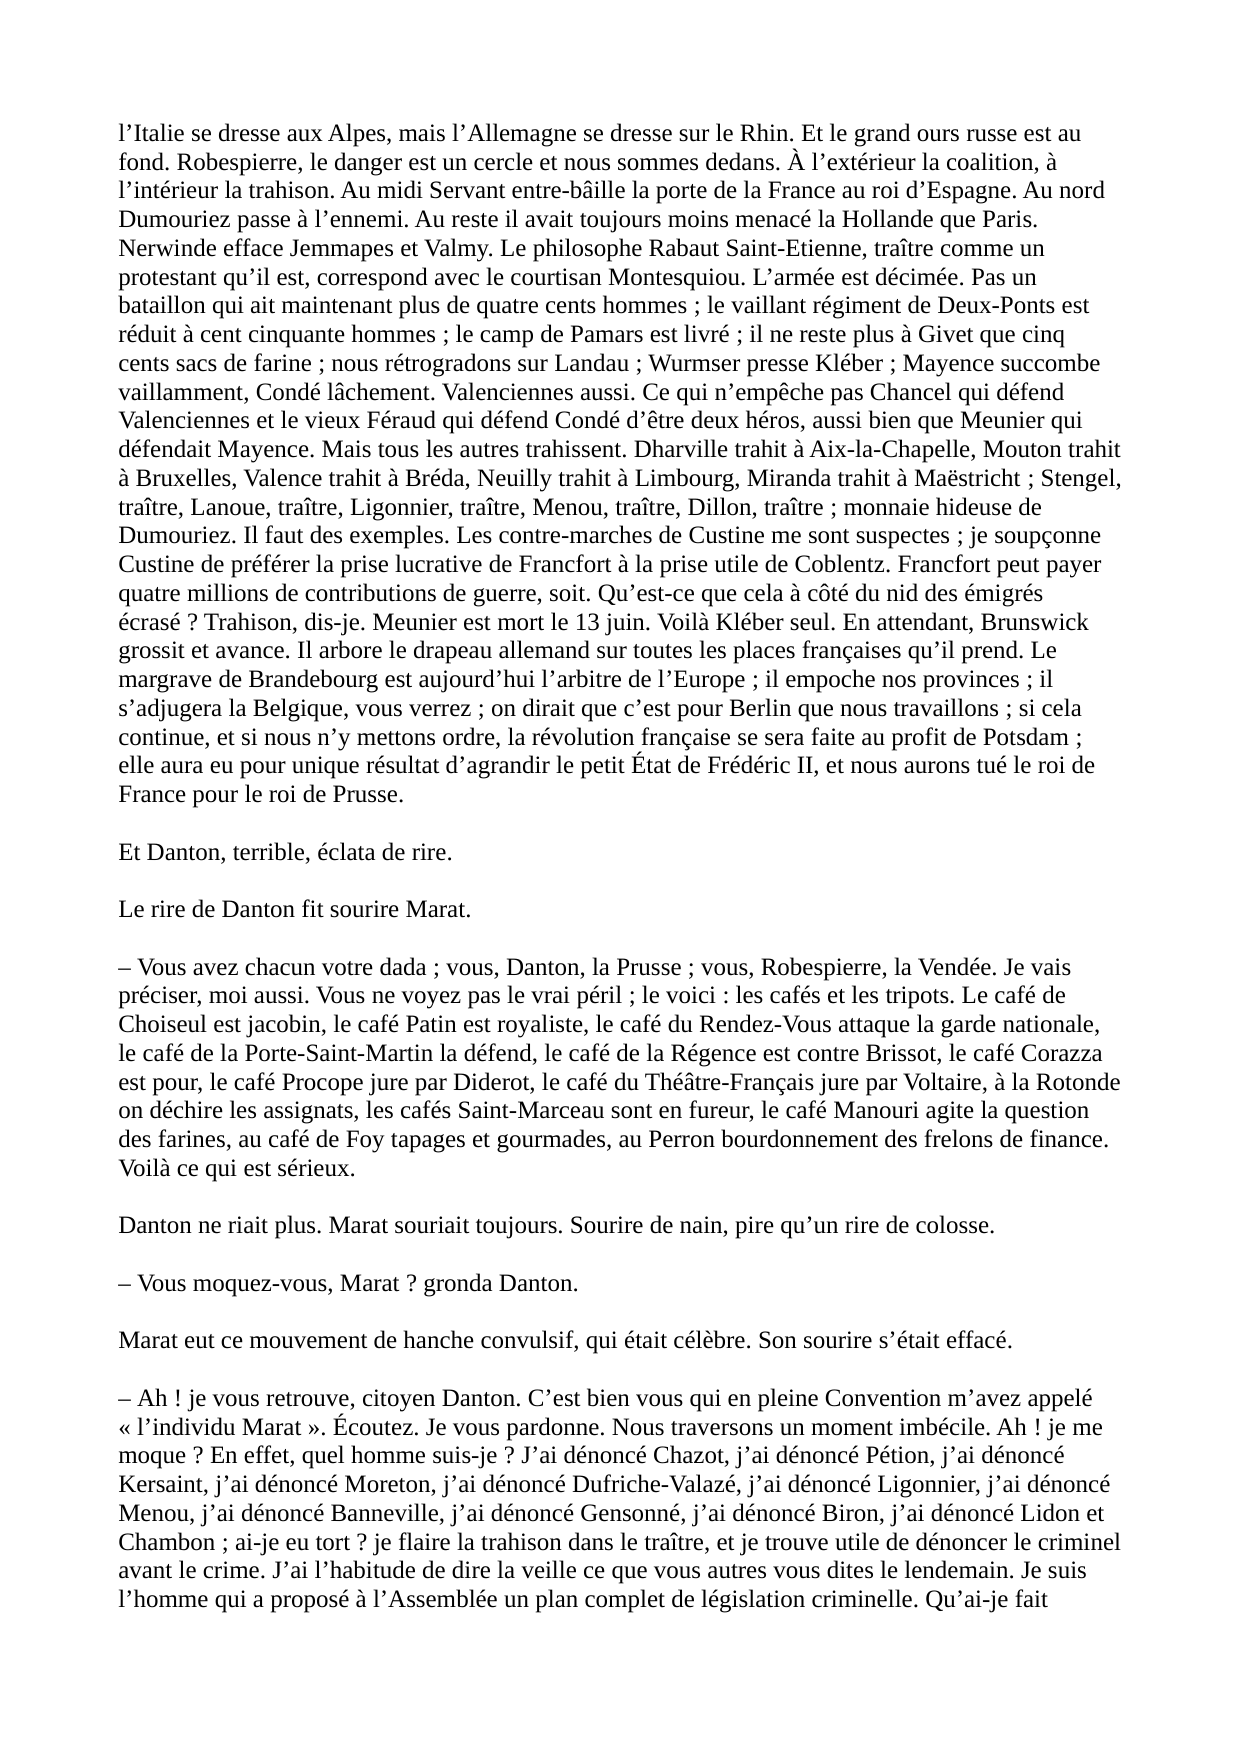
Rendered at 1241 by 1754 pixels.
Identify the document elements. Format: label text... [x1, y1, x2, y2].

text Et Danton, terrible, éclata de rire. [118, 837, 1122, 866]
text Marat eut ce mouvement de hanche convulsif, qui était célèbre. Son sourire s’était effacé. [118, 1326, 1122, 1354]
text Danton ne riait plus. Marat souriait toujours. Sourire de nain, pire qu’un rire de colosse. [118, 1211, 1122, 1239]
text Le rire de Danton fit sourire Marat. [118, 894, 1122, 923]
text – Vous moquez-vous, Marat ? gronda Danton. [118, 1268, 1122, 1297]
text – Ah ! je vous retrouve, citoyen Danton. C’est bien vous qui en pleine Convention m’avez appelé « l’individu Marat ». Écoutez. Je vous pardonne. Nous traversons un moment imbécile. Ah ! je me moque ? En effet, quel homme suis-je ? J’ai dénoncé Chazot, j’ai dénoncé Pétion, j’ai dénoncé Kersaint, j’ai dénoncé Moreton, j’ai dénoncé Dufriche-Valazé, j’ai dénoncé Ligonnier, j’ai dénoncé Menou, j’ai dénoncé Banneville, j’ai dénoncé Gensonné, j’ai dénoncé Biron, j’ai dénoncé Lidon et Chambon ; ai-je eu tort ? je flaire la trahison dans le traître, et je trouve utile de dénoncer le criminel avant le crime. J’ai l’habitude de dire la veille ce que vous autres vous dites le lendemain. Je suis l’homme qui a proposé à l’Assemblée un plan complet de législation criminelle. Qu’ai-je fait [118, 1383, 1122, 1613]
text l’Italie se dresse aux Alpes, mais l’Allemagne se dresse sur le Rhin. Et le grand ours russe est au fond. Robespierre, le danger est un cercle et nous sommes dedans. À l’extérieur la coalition, à l’intérieur la trahison. Au midi Servant entre-bâille la porte de la France au roi d’Espagne. Au nord Dumouriez passe à l’ennemi. Au reste il avait toujours moins menacé la Hollande que Paris. Nerwinde efface Jemmapes et Valmy. Le philosophe Rabaut Saint-Etienne, traître comme un protestant qu’il est, correspond avec le courtisan Montesquiou. L’armée est décimée. Pas un bataillon qui ait maintenant plus de quatre cents hommes ; le vaillant régiment de Deux-Ponts est réduit à cent cinquante hommes ; le camp de Pamars est livré ; il ne reste plus à Givet que cinq cents sacs de farine ; nous rétrogradons sur Landau ; Wurmser presse Kléber ; Mayence succombe vaillamment, Condé lâchement. Valenciennes aussi. Ce qui n’empêche pas Chancel qui défend Valenciennes et le vieux Féraud qui défend Condé d’être deux héros, aussi bien que Meunier qui défendait Mayence. Mais tous les autres trahissent. Dharville trahit à Aix-la-Chapelle, Mouton trahit à Bruxelles, Valence trahit à Bréda, Neuilly trahit à Limbourg, Miranda trahit à Maëstricht ; Stengel, traître, Lanoue, traître, Ligonnier, traître, Menou, traître, Dillon, traître ; monnaie hideuse de Dumouriez. Il faut des exemples. Les contre-marches de Custine me sont suspectes ; je soupçonne Custine de préférer la prise lucrative de Francfort à la prise utile de Coblentz. Francfort peut payer quatre millions de contributions de guerre, soit. Qu’est-ce que cela à côté du nid des émigrés écrasé ? Trahison, dis-je. Meunier est mort le 13 juin. Voilà Kléber seul. En attendant, Brunswick grossit et avance. Il arbore le drapeau allemand sur toutes les places françaises qu’il prend. Le margrave de Brandebourg est aujourd’hui l’arbitre de l’Europe ; il empoche nos provinces ; il s’adjugera la Belgique, vous verrez ; on dirait que c’est pour Berlin que nous travaillons ; si cela continue, et si nous n’y mettons ordre, la révolution française se sera faite au profit de Potsdam ; elle aura eu pour unique résultat d’agrandir le petit État de Frédéric II, et nous aurons tué le roi de France pour le roi de Prusse. [118, 118, 1122, 808]
text – Vous avez chacun votre dada ; vous, Danton, la Prusse ; vous, Robespierre, la Vendée. Je vais préciser, moi aussi. Vous ne voyez pas le vrai péril ; le voici : les cafés et les tripots. Le café de Choiseul est jacobin, le café Patin est royaliste, le café du Rendez-Vous attaque la garde nationale, le café de la Porte-Saint-Martin la défend, le café de la Régence est contre Brissot, le café Corazza est pour, le café Procope jure par Diderot, le café du Théâtre-Français jure par Voltaire, à la Rotonde on déchire les assignats, les cafés Saint-Marceau sont en fureur, le café Manouri agite la question des farines, au café de Foy tapages et gourmades, au Perron bourdonnement des frelons de finance. Voilà ce qui est sérieux. [118, 952, 1122, 1182]
